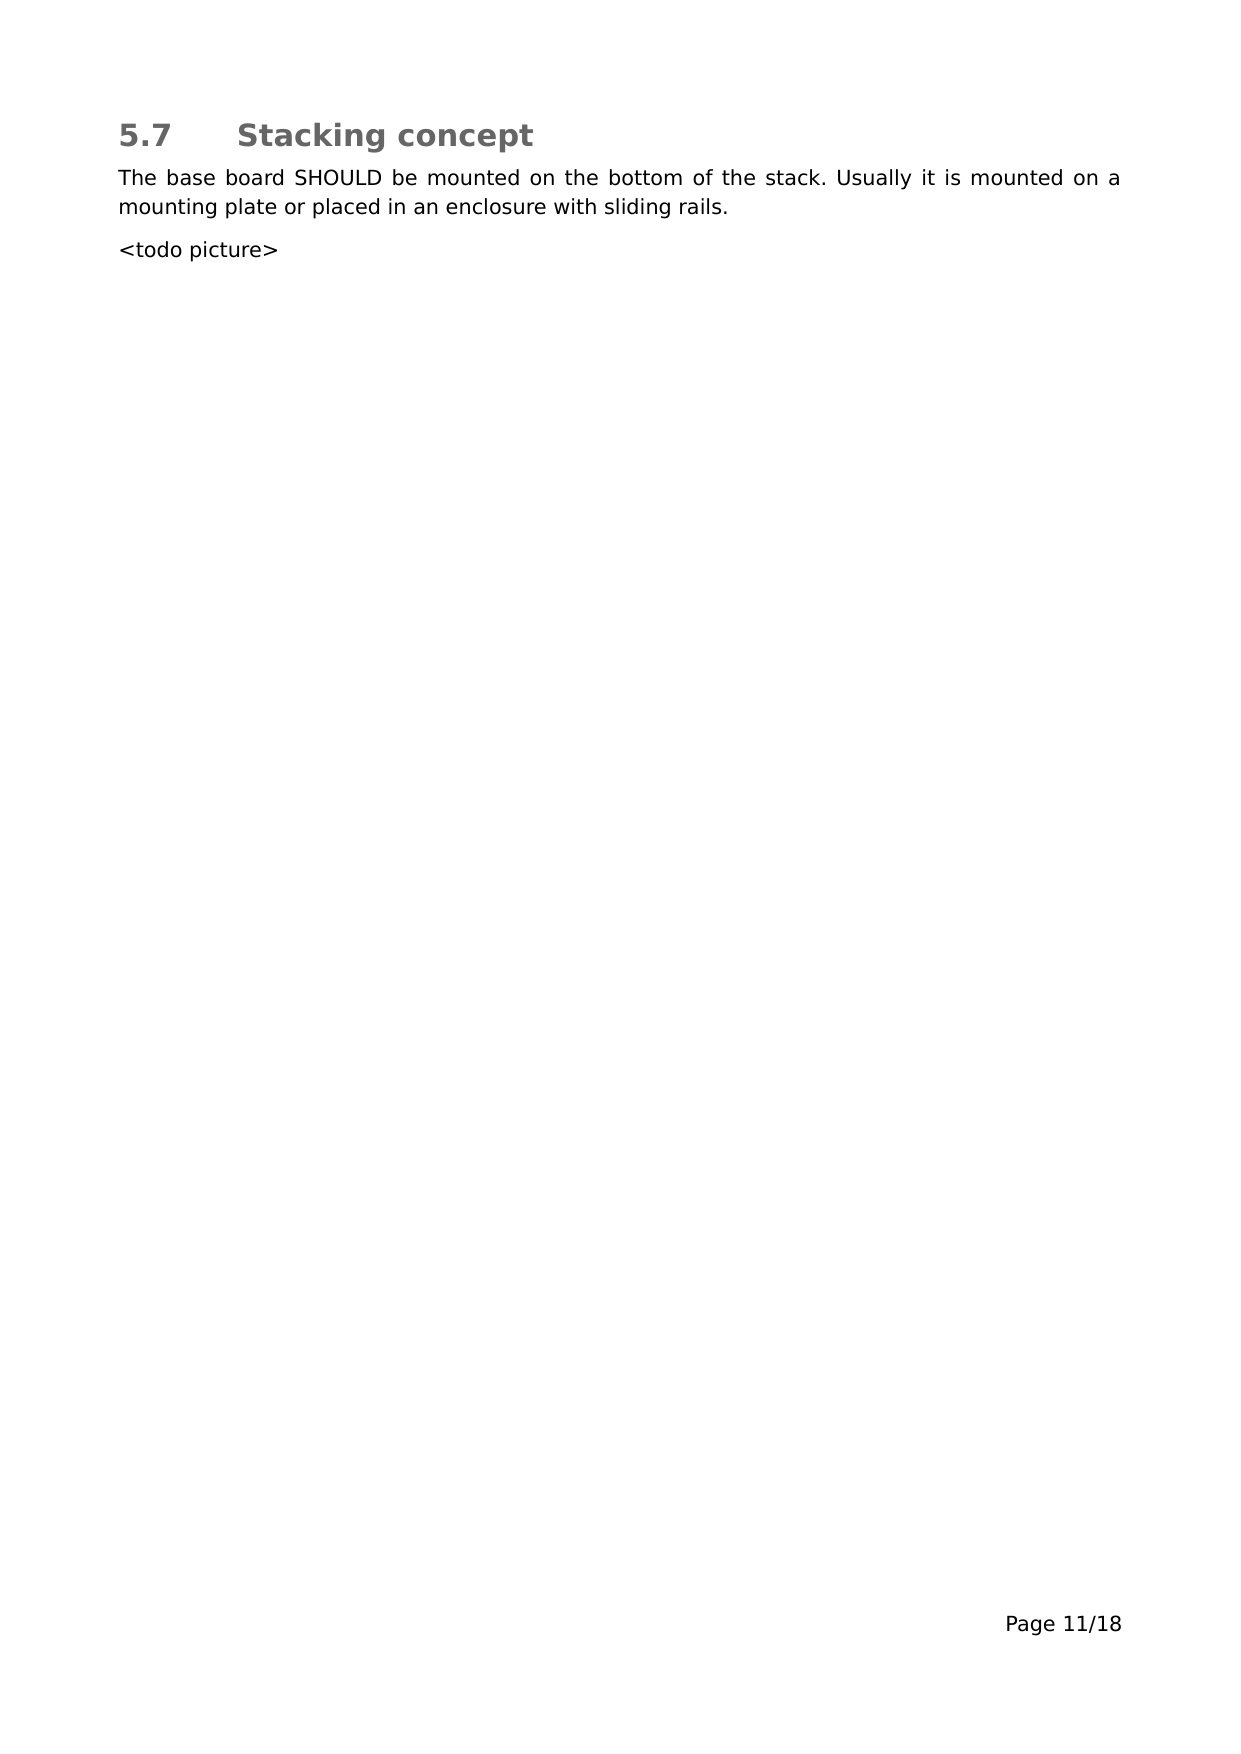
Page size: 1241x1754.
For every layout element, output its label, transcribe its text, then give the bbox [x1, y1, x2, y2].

subtitle Stacking concept [118, 118, 1122, 154]
text The base board SHOULD be mounted on the bottom of the stack. Usually it is mounted on a mounting plate or placed in an enclosure with sliding rails. [118, 166, 1122, 219]
text <todo picture> [118, 238, 1122, 263]
